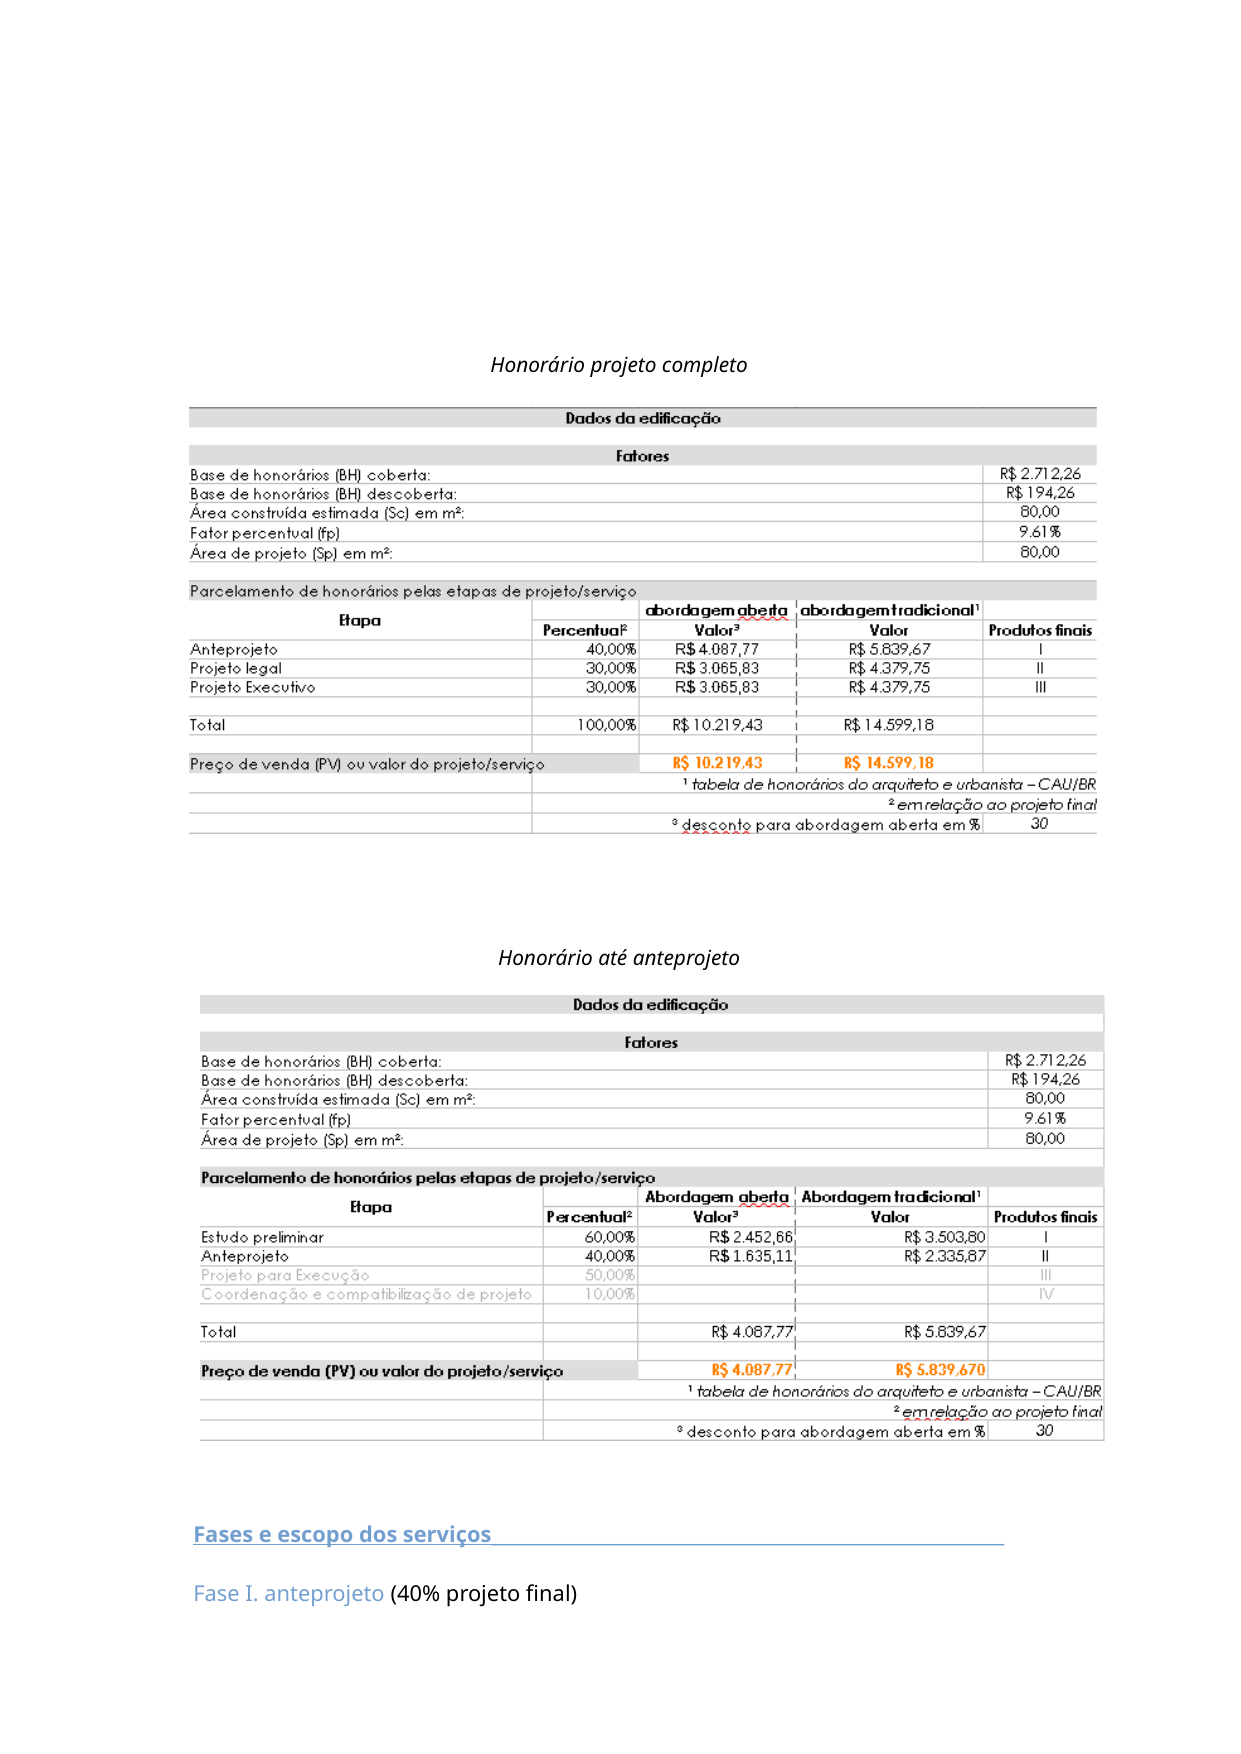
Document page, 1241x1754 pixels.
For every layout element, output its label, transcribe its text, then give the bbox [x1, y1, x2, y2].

picture [200, 995, 1106, 1441]
list Fase I. anteprojeto (40% projeto final) [156, 1578, 1122, 1608]
picture [189, 407, 1102, 834]
list Fases e escopo dos serviços_________________________________________________________ [156, 1518, 1122, 1548]
text Honorário projeto completo [118, 350, 1122, 378]
text Honorário até anteprojeto [118, 943, 1122, 972]
